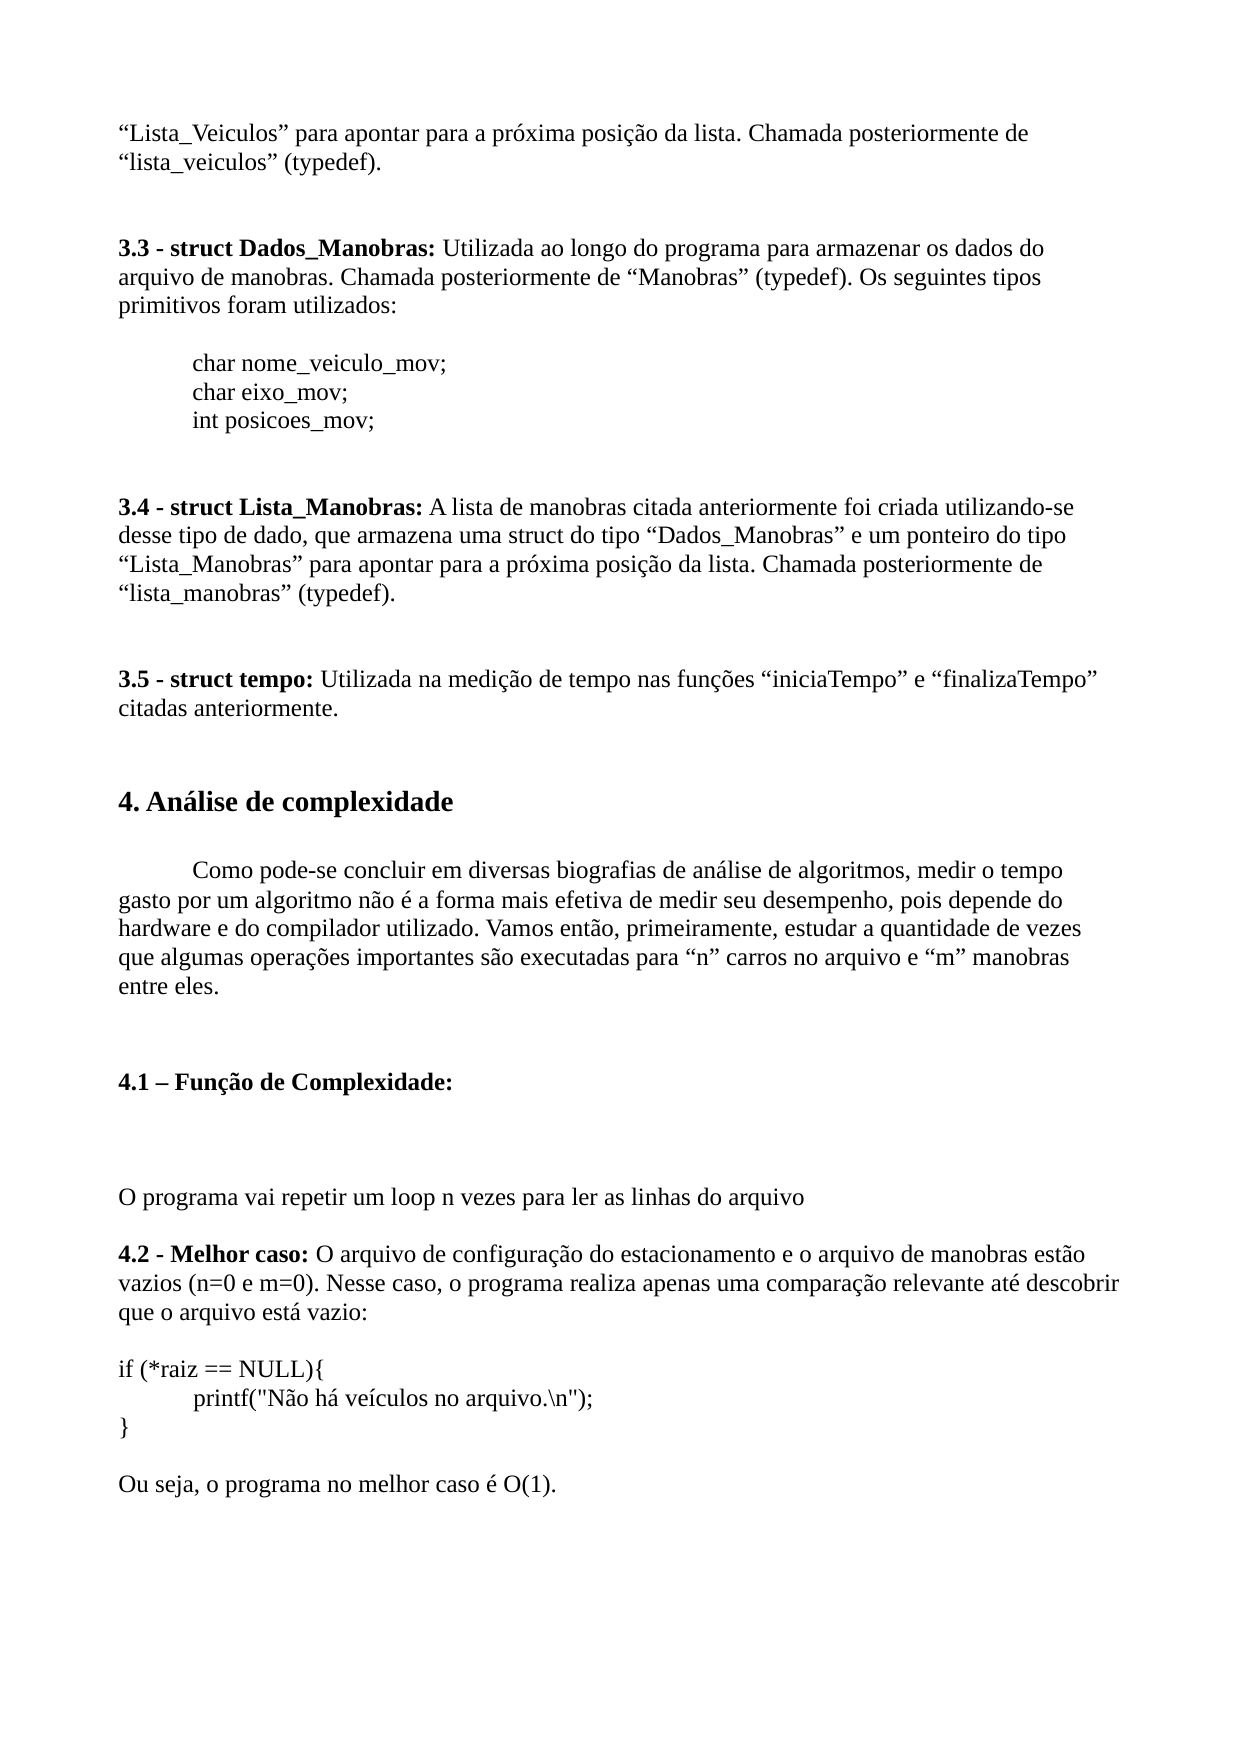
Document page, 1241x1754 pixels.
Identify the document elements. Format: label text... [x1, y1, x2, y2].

text } [118, 1412, 1122, 1441]
text printf("Não há veículos no arquivo.\n"); [118, 1383, 1122, 1412]
text char eixo_mov; [118, 377, 1122, 406]
text 3.3 - struct Dados_Manobras: Utilizada ao longo do programa para armazenar os dados do arquivo de manobras. Chamada posteriormente de “Manobras” (typedef). Os seguintes tipos primitivos foram utilizados: [118, 233, 1122, 319]
text int posicoes_mov; [118, 406, 1122, 434]
text 4.2 - Melhor caso: O arquivo de configuração do estacionamento e o arquivo de manobras estão vazios (n=0 e m=0). Nesse caso, o programa realiza apenas uma comparação relevante até descobrir que o arquivo está vazio: [118, 1239, 1122, 1326]
text 4.1 – Função de Complexidade: [118, 1067, 1122, 1096]
text if (*raiz == NULL){ [118, 1354, 1122, 1383]
text Ou seja, o programa no melhor caso é O(1). [118, 1469, 1122, 1498]
text Como pode-se concluir em diversas biografias de análise de algoritmos, medir o tempo gasto por um algoritmo não é a forma mais efetiva de medir seu desempenho, pois depende do hardware e do compilador utilizado. Vamos então, primeiramente, estudar a quantidade de vezes que algumas operações importantes são executadas para “n” carros no arquivo e “m” manobras entre eles. [118, 851, 1122, 1000]
text 3.5 - struct tempo: Utilizada na medição de tempo nas funções “iniciaTempo” e “finalizaTempo” citadas anteriormente. [118, 664, 1122, 722]
text 3.4 - struct Lista_Manobras: A lista de manobras citada anteriormente foi criada utilizando-se desse tipo de dado, que armazena uma struct do tipo “Dados_Manobras” e um ponteiro do tipo “Lista_Manobras” para apontar para a próxima posição da lista. Chamada posteriormente de “lista_manobras” (typedef). [118, 492, 1122, 607]
text char nome_veiculo_mov; [118, 348, 1122, 377]
text O programa vai repetir um loop n vezes para ler as linhas do arquivo [118, 1182, 1122, 1211]
text 4. Análise de complexidade [118, 784, 1122, 818]
text “Lista_Veiculos” para apontar para a próxima posição da lista. Chamada posteriormente de “lista_veiculos” (typedef). [118, 118, 1122, 176]
